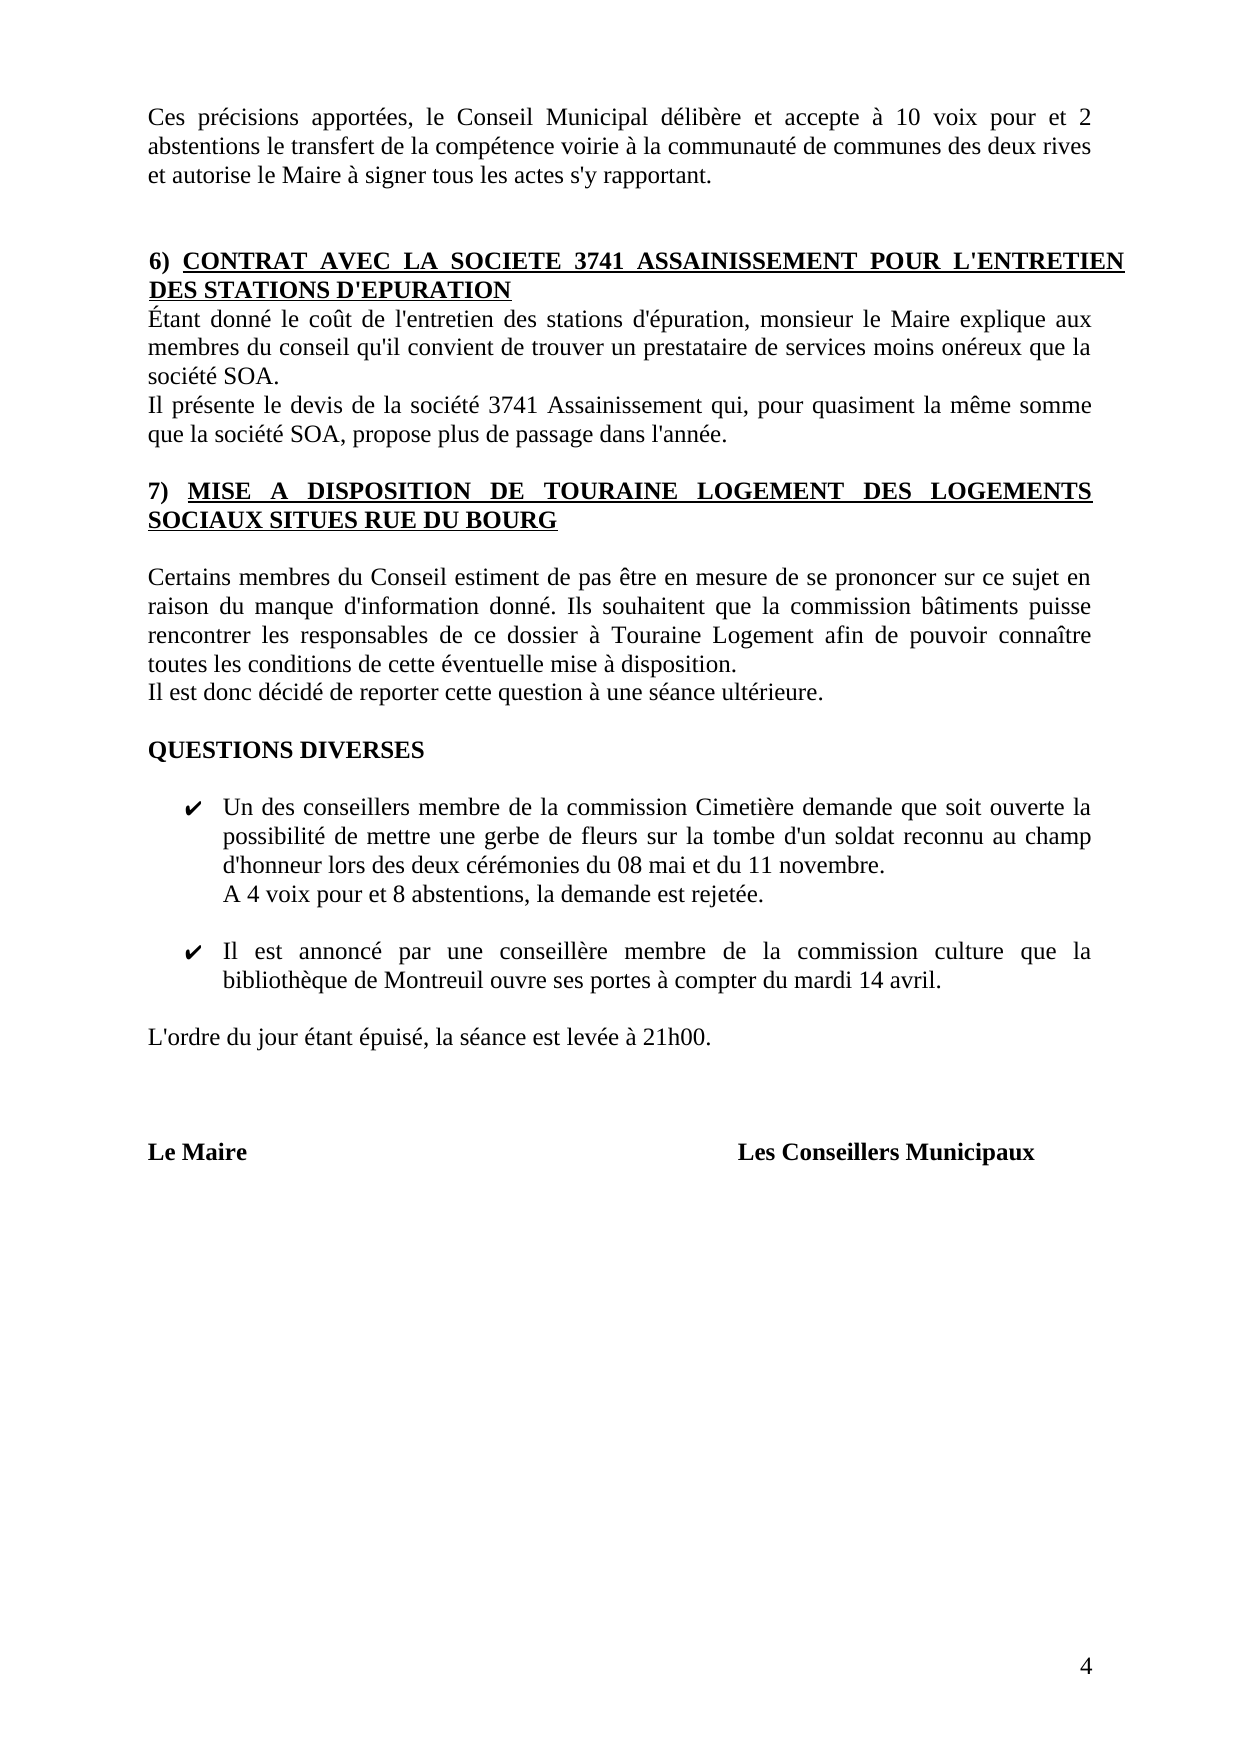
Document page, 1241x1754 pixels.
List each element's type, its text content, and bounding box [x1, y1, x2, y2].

text L'ordre du jour étant épuisé, la séance est levée à 21h00. [148, 1022, 1092, 1051]
list 6) CONTRAT AVEC LA SOCIETE 3741 ASSAINISSEMENT POUR L'ENTRETIEN DES STATIONS D'EPURATION [149, 246, 1125, 304]
list Il est annoncé par une conseillère membre de la commission culture que la bibliothèque de Montreuil ouvre ses portes à compter du mardi 14 avril. [185, 936, 1092, 994]
text Il présente le devis de la société 3741 Assainissement qui, pour quasiment la même somme que la société SOA, propose plus de passage dans l'année. [148, 390, 1092, 447]
text Étant donné le coût de l'entretien des stations d'épuration, monsieur le Maire explique aux membres du conseil qu'il convient de trouver un prestataire de services moins onéreux que la société SOA. [148, 304, 1092, 390]
text Il est donc décidé de reporter cette question à une séance ultérieure. [148, 677, 1092, 706]
text Certains membres du Conseil estiment de pas être en mesure de se prononcer sur ce sujet en raison du manque d'information donné. Ils souhaitent que la commission bâtiments puisse rencontrer les responsables de ce dossier à Touraine Logement afin de pouvoir connaître toutes les conditions de cette éventuelle mise à disposition. [148, 562, 1092, 677]
text Le Maire Les Conseillers Municipaux [148, 1137, 1092, 1166]
list Un des conseillers membre de la commission Cimetière demande que soit ouverte la possibilité de mettre une gerbe de fleurs sur la tombe d'un soldat reconnu au champ d'honneur lors des deux cérémonies du 08 mai et du 11 novembre. [185, 792, 1092, 879]
text 7) MISE A DISPOSITION DE TOURAINE LOGEMENT DES LOGEMENTS SOCIAUX SITUES RUE DU BOURG [148, 476, 1092, 534]
text Ces précisions apportées, le Conseil Municipal délibère et accepte à 10 voix pour et 2 abstentions le transfert de la compétence voirie à la communauté de communes des deux rives et autorise le Maire à signer tous les actes s'y rapportant. [148, 102, 1092, 189]
list A 4 voix pour et 8 abstentions, la demande est rejetée. [185, 879, 1092, 907]
text QUESTIONS DIVERSES [148, 735, 1092, 764]
